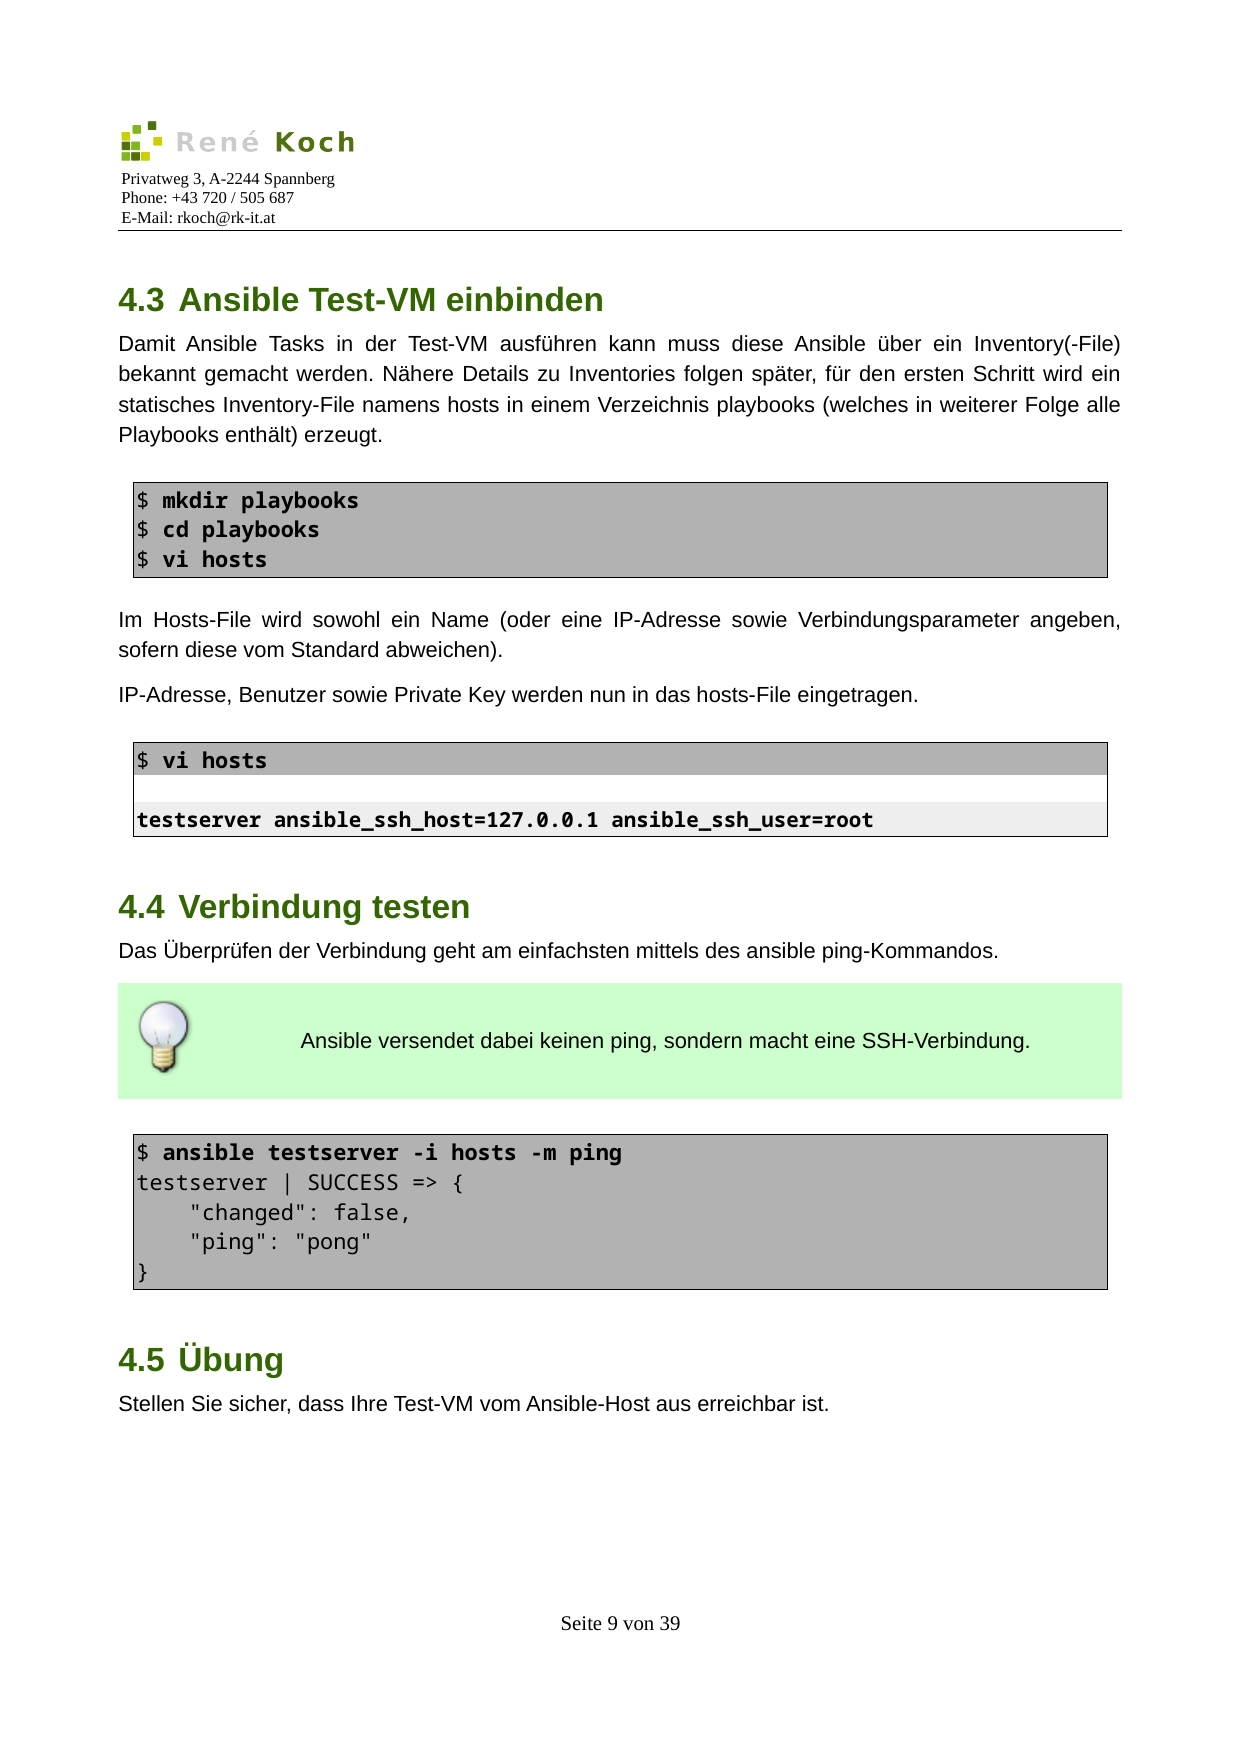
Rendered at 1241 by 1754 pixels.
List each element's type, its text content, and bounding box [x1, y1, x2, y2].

text $ vi hosts [134, 743, 1107, 775]
text "ping": "pong" [134, 1223, 1107, 1253]
picture [128, 1000, 203, 1076]
text Das Überprüfen der Verbindung geht am einfachsten mittels des ansible ping-Kommandos. [118, 938, 1122, 964]
subtitle Ansible Test-VM einbinden [118, 280, 1122, 319]
text "changed": false, [134, 1193, 1107, 1223]
text $ cd playbooks [134, 511, 1107, 541]
text } [134, 1253, 1107, 1289]
text IP-Adresse, Benutzer sowie Private Key werden nun in das hosts-File eingetragen. [118, 682, 1122, 707]
text Im Hosts-File wird sowohl ein Name (oder eine IP-Adresse sowie Verbindungsparameter angeben, sofern diese vom Standard abweichen). [118, 607, 1122, 663]
text $ ansible testserver -i hosts -m ping [134, 1135, 1107, 1164]
text $ vi hosts [134, 541, 1107, 577]
text testserver ansible_ssh_host=127.0.0.1 ansible_ssh_user=root [134, 802, 1107, 836]
subtitle Verbindung testen [118, 887, 1122, 926]
text Damit Ansible Tasks in der Test-VM ausführen kann muss diese Ansible über ein Inventory(-File) bekannt gemacht werden. Nähere Details zu Inventories folgen später, für den ersten Schritt wird ein statisches Inventory-File namens hosts in einem Verzeichnis playbooks (welches in weiterer Folge alle Playbooks enthält) erzeugt. [118, 331, 1122, 447]
text $ mkdir playbooks [134, 483, 1107, 511]
text Ansible versendet dabei keinen ping, sondern macht eine SSH-Verbindung. [203, 1028, 1122, 1054]
subtitle Übung [118, 1340, 1122, 1378]
picture [121, 121, 354, 161]
text Stellen Sie sicher, dass Ihre Test-VM vom Ansible-Host aus erreichbar ist. [118, 1391, 1122, 1416]
text testserver | SUCCESS => { [134, 1164, 1107, 1193]
